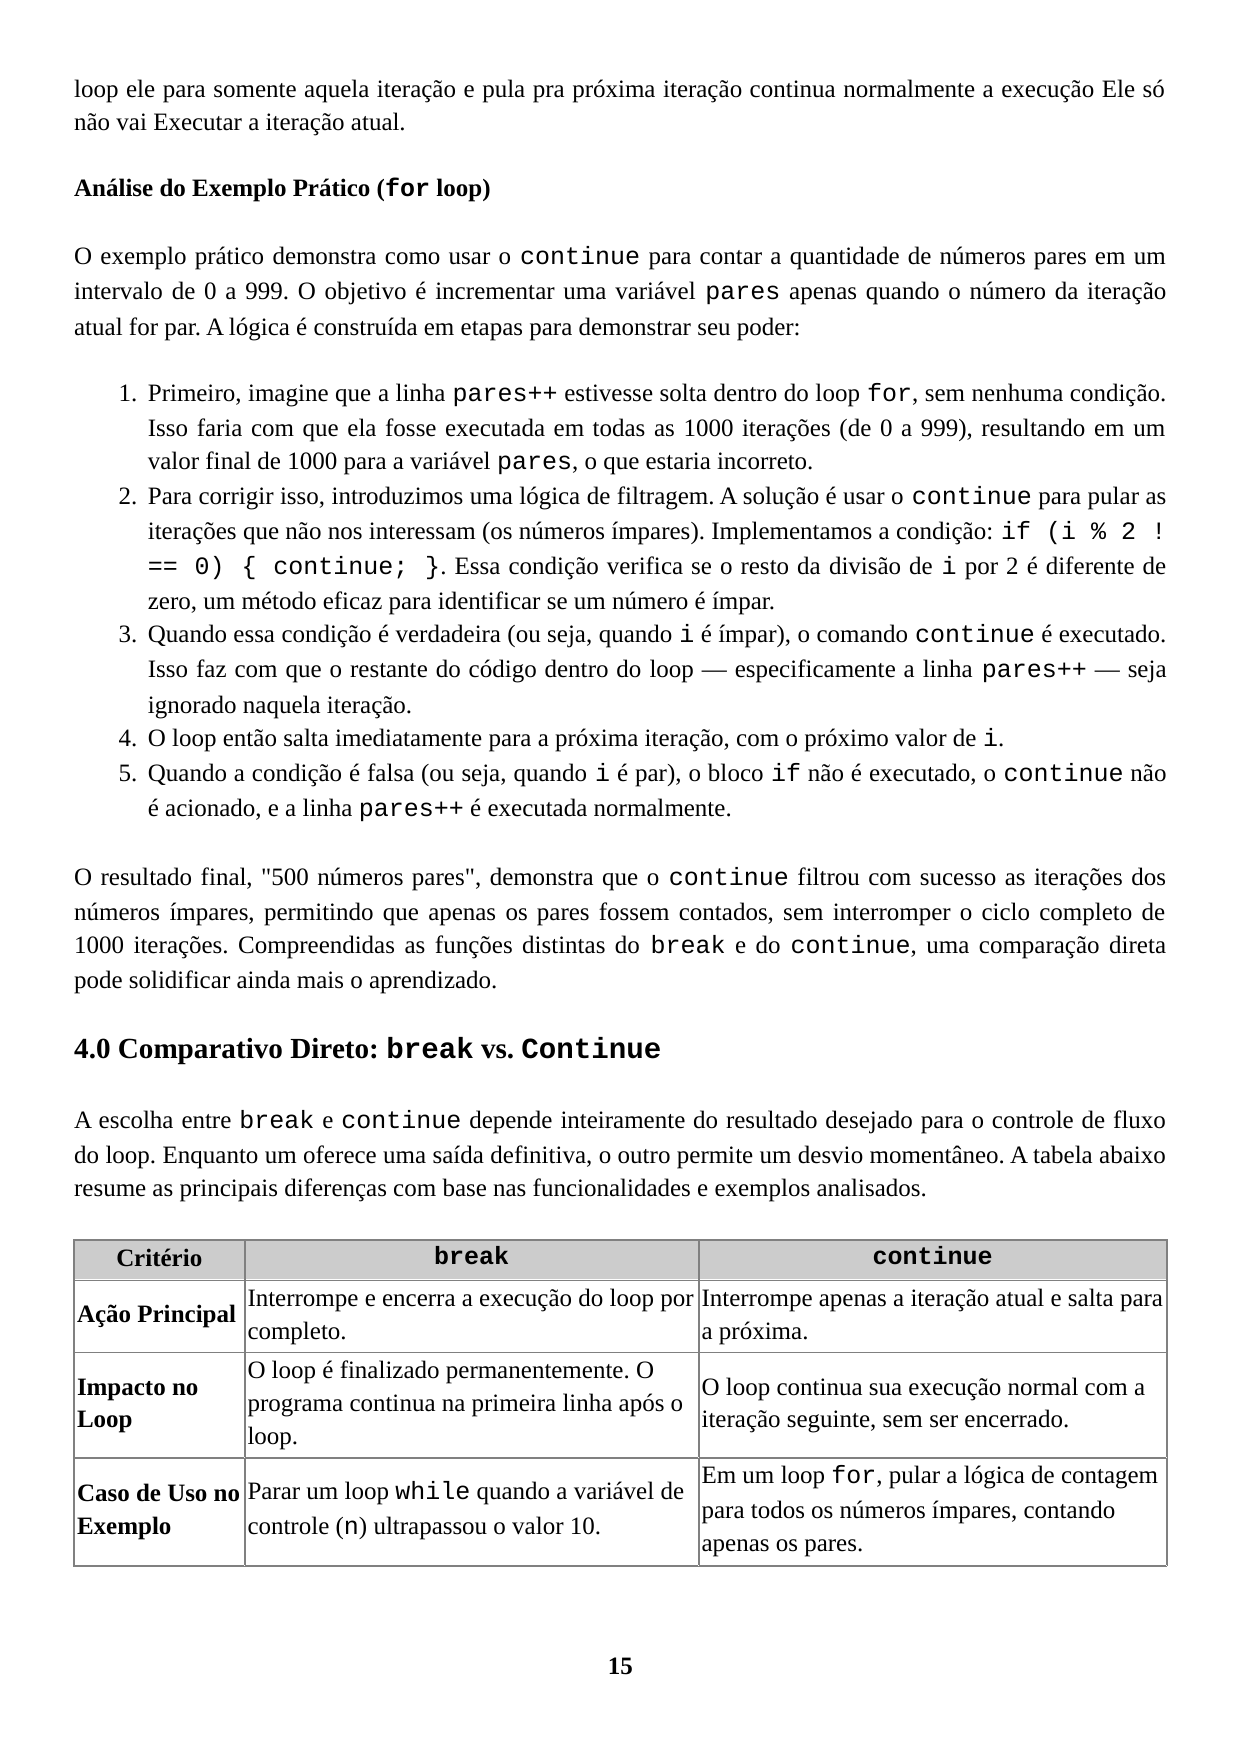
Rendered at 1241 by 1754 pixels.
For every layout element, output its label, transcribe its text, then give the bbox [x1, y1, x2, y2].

text O exemplo prático demonstra como usar o continue para contar a quantidade de números pares em um intervalo de 0 a 999. O objetivo é incrementar uma variável pares apenas quando o número da iteração atual for par. A lógica é construída em etapas para demonstrar seu poder: [74, 241, 1166, 340]
list Para corrigir isso, introduzimos uma lógica de filtragem. A solução é usar o continue para pular as iterações que não nos interessam (os números ímpares). Implementamos a condição: if (i % 2 !== 0) { continue; }. Essa condição verifica se o resto da divisão de i por 2 é diferente de zero, um método eficaz para identificar se um número é ímpar. [118, 481, 1166, 615]
table_cell Impacto no Loop [75, 1353, 244, 1457]
list Quando essa condição é verdadeira (ou seja, quando i é ímpar), o comando continue é executado. Isso faz com que o restante do código dentro do loop — especificamente a linha pares++ — seja ignorado naquela iteração. [118, 619, 1166, 718]
list O loop então salta imediatamente para a próxima iteração, com o próximo valor de i. [118, 723, 1166, 753]
subtitle Análise do Exemplo Prático (for loop) [74, 173, 1166, 204]
text loop ele para somente aquela iteração e pula pra próxima iteração continua normalmente a execução Ele só não vai Executar a iteração atual. [74, 74, 1166, 136]
list Quando a condição é falsa (ou seja, quando i é par), o bloco if não é executado, o continue não é acionado, e a linha pares++ é executada normalmente. [118, 758, 1166, 824]
table_cell Interrompe apenas a iteração atual e salta para a próxima. [700, 1281, 1166, 1352]
table_cell O loop continua sua execução normal com a iteração seguinte, sem ser encerrado. [700, 1353, 1166, 1457]
text O resultado final, "500 números pares", demonstra que o continue filtrou com sucesso as iterações dos números ímpares, permitindo que apenas os pares fossem contados, sem interromper o ciclo completo de 1000 iterações. Compreendidas as funções distintas do break e do continue, uma comparação direta pode solidificar ainda mais o aprendizado. [74, 862, 1166, 994]
table_header continue [700, 1241, 1166, 1279]
table_cell Ação Principal [75, 1281, 244, 1352]
table_cell Caso de Uso no Exemplo [75, 1459, 244, 1564]
list Primeiro, imagine que a linha pares++ estivesse solta dentro do loop for, sem nenhuma condição. Isso faria com que ela fosse executada em todas as 1000 iterações (de 0 a 999), resultando em um valor final de 1000 para a variável pares, o que estaria incorreto. [118, 378, 1166, 477]
table_cell O loop é finalizado permanentemente. O programa continua na primeira linha após o loop. [246, 1353, 698, 1457]
table_cell Interrompe e encerra a execução do loop por completo. [246, 1281, 698, 1352]
table_header Critério [75, 1241, 244, 1279]
table_header break [246, 1241, 698, 1279]
subtitle 4.0 Comparativo Direto: break vs. Continue [74, 1031, 1166, 1067]
table_cell Parar um loop while quando a variável de controle (n) ultrapassou o valor 10. [246, 1459, 698, 1564]
text A escolha entre break e continue depende inteiramente do resultado desejado para o controle de fluxo do loop. Enquanto um oferece uma saída definitiva, o outro permite um desvio momentâneo. A tabela abaixo resume as principais diferenças com base nas funcionalidades e exemplos analisados. [74, 1105, 1166, 1202]
table_cell Em um loop for, pular a lógica de contagem para todos os números ímpares, contando apenas os pares. [700, 1459, 1166, 1564]
